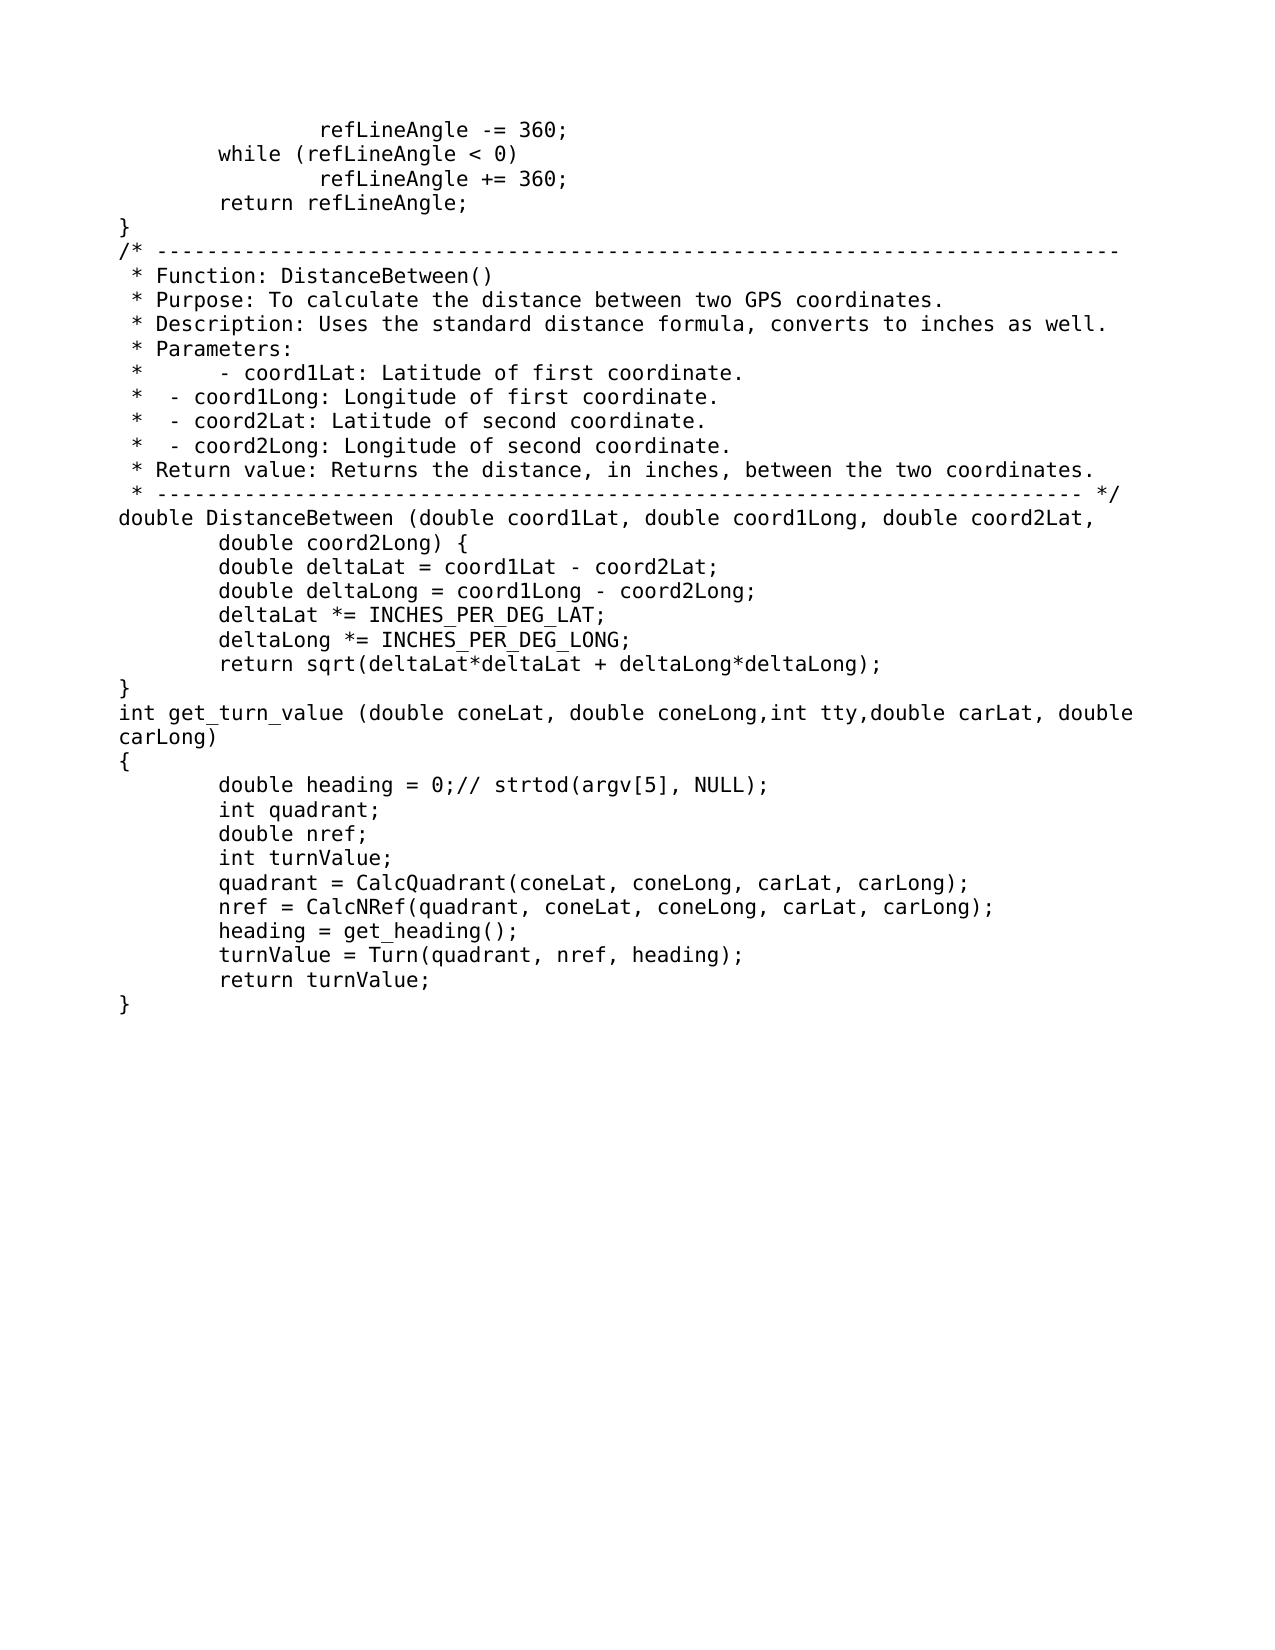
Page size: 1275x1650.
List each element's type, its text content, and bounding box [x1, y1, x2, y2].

text double heading = 0;// strtod(argv[5], NULL); [118, 773, 1157, 798]
text int turnValue; [118, 846, 1157, 871]
text return sqrt(deltaLat*deltaLat + deltaLong*deltaLong); [118, 652, 1157, 676]
text refLineAngle -= 360; [118, 118, 1157, 142]
text while (refLineAngle < 0) [118, 142, 1157, 167]
text nref = CalcNRef(quadrant, coneLat, coneLong, carLat, carLong); [118, 895, 1157, 919]
text quadrant = CalcQuadrant(coneLat, coneLong, carLat, carLong); [118, 871, 1157, 895]
text return turnValue; [118, 968, 1157, 992]
text } [118, 215, 1157, 239]
text * Parameters: [118, 337, 1157, 361]
text * - coord2Long: Longitude of second coordinate. [118, 434, 1157, 458]
text } [118, 992, 1157, 1016]
text * - coord1Lat: Latitude of first coordinate. [118, 361, 1157, 385]
text heading = get_heading(); [118, 919, 1157, 943]
text turnValue = Turn(quadrant, nref, heading); [118, 943, 1157, 968]
text deltaLat *= INCHES_PER_DEG_LAT; [118, 603, 1157, 628]
text * -------------------------------------------------------------------------- */ [118, 482, 1157, 506]
text * Return value: Returns the distance, in inches, between the two coordinates. [118, 458, 1157, 482]
text return refLineAngle; [118, 191, 1157, 215]
text double nref; [118, 822, 1157, 846]
text * Description: Uses the standard distance formula, converts to inches as well. [118, 312, 1157, 337]
text double DistanceBetween (double coord1Lat, double coord1Long, double coord2Lat, [118, 506, 1157, 531]
text * Purpose: To calculate the distance between two GPS coordinates. [118, 288, 1157, 312]
text * - coord2Lat: Latitude of second coordinate. [118, 409, 1157, 434]
text * - coord1Long: Longitude of first coordinate. [118, 385, 1157, 409]
text } [118, 676, 1157, 701]
text /* ----------------------------------------------------------------------------- [118, 239, 1157, 264]
text * Function: DistanceBetween() [118, 264, 1157, 288]
text double deltaLat = coord1Lat - coord2Lat; [118, 555, 1157, 579]
text double coord2Long) { [118, 531, 1157, 555]
text double deltaLong = coord1Long - coord2Long; [118, 579, 1157, 603]
text { [118, 749, 1157, 773]
text deltaLong *= INCHES_PER_DEG_LONG; [118, 628, 1157, 652]
text refLineAngle += 360; [118, 167, 1157, 191]
text int quadrant; [118, 798, 1157, 822]
text int get_turn_value (double coneLat, double coneLong,int tty,double carLat, double carLong) [118, 701, 1157, 749]
